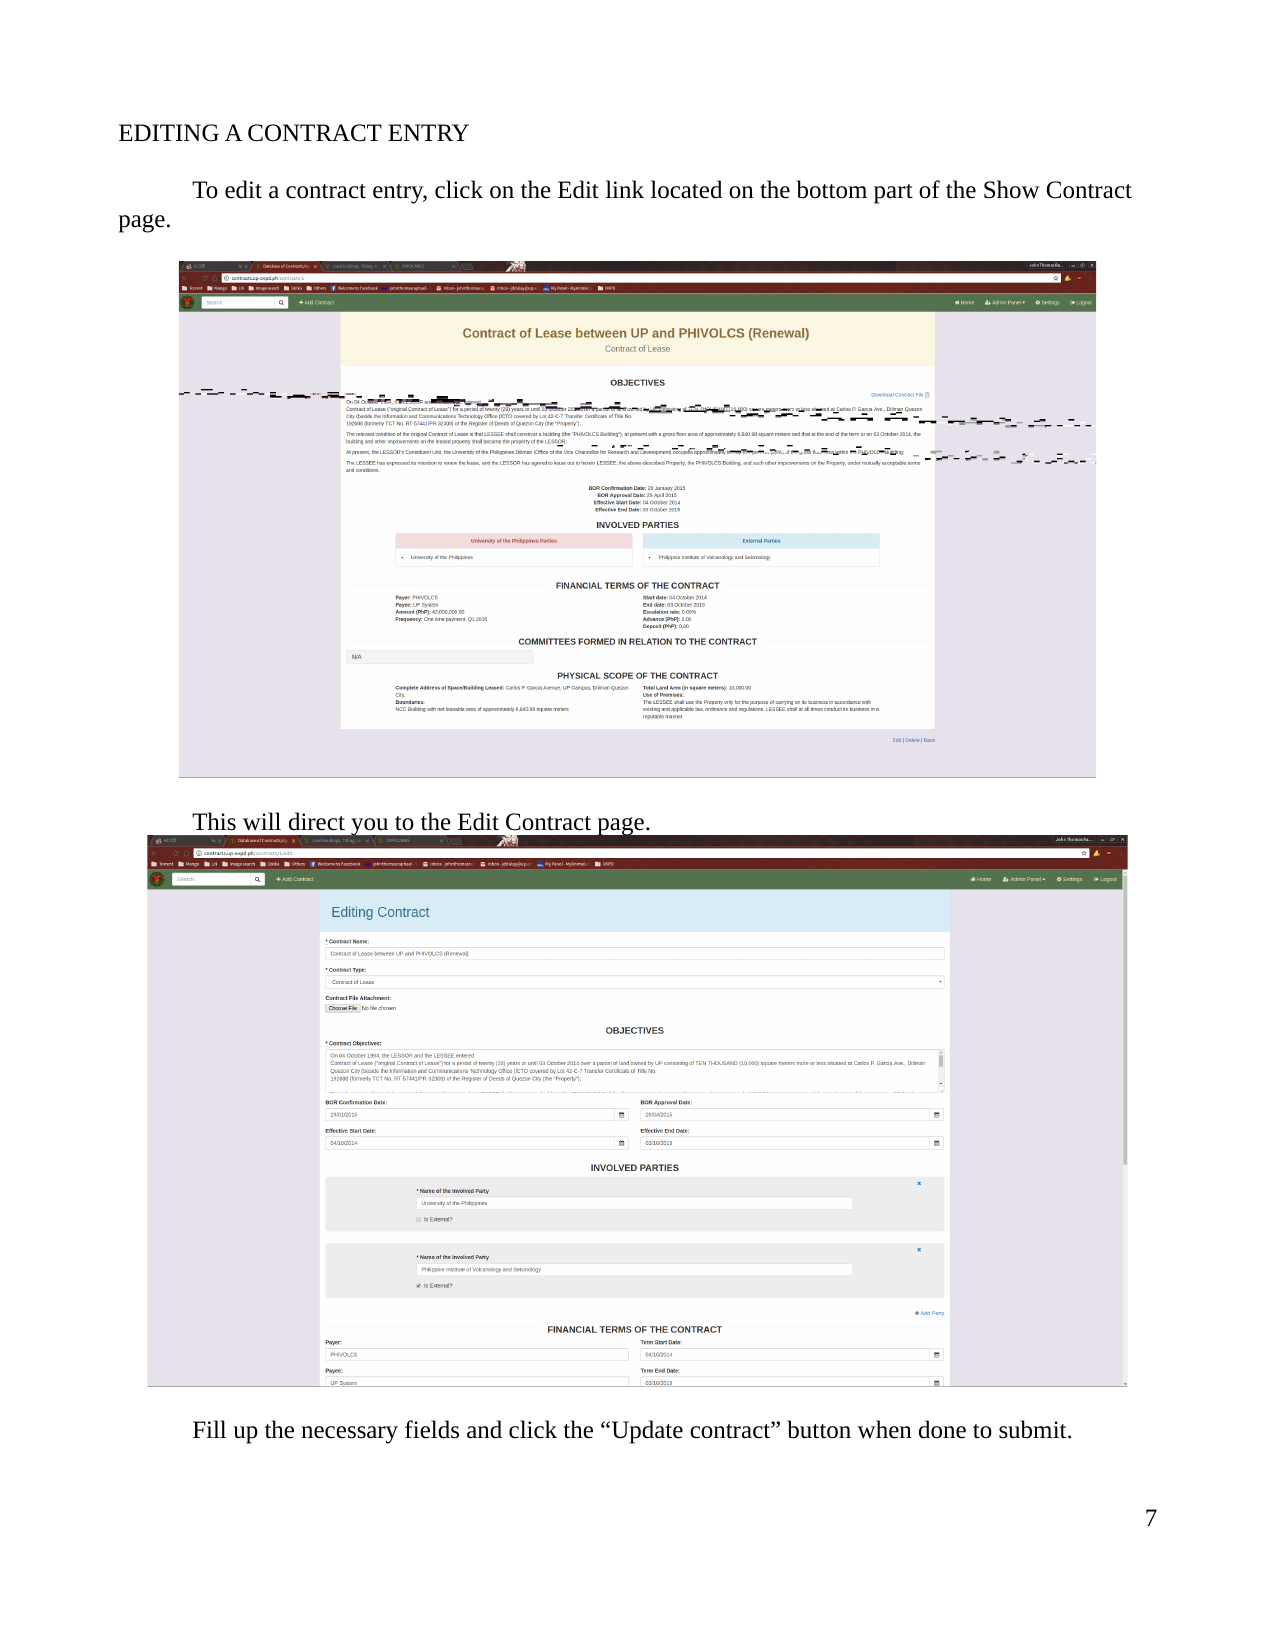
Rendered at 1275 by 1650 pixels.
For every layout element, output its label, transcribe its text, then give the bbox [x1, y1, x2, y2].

picture [147, 835, 1128, 1387]
text Fill up the necessary fields and click the “Update contract” button when done to submit. [118, 1416, 1157, 1444]
text To edit a contract entry, click on the Edit link located on the bottom part of the Show Contract page. [118, 176, 1157, 233]
text EDITING A CONTRACT ENTRY [118, 118, 1157, 147]
text This will direct you to the Edit Contract page. [118, 807, 1157, 835]
picture [178, 261, 1097, 778]
